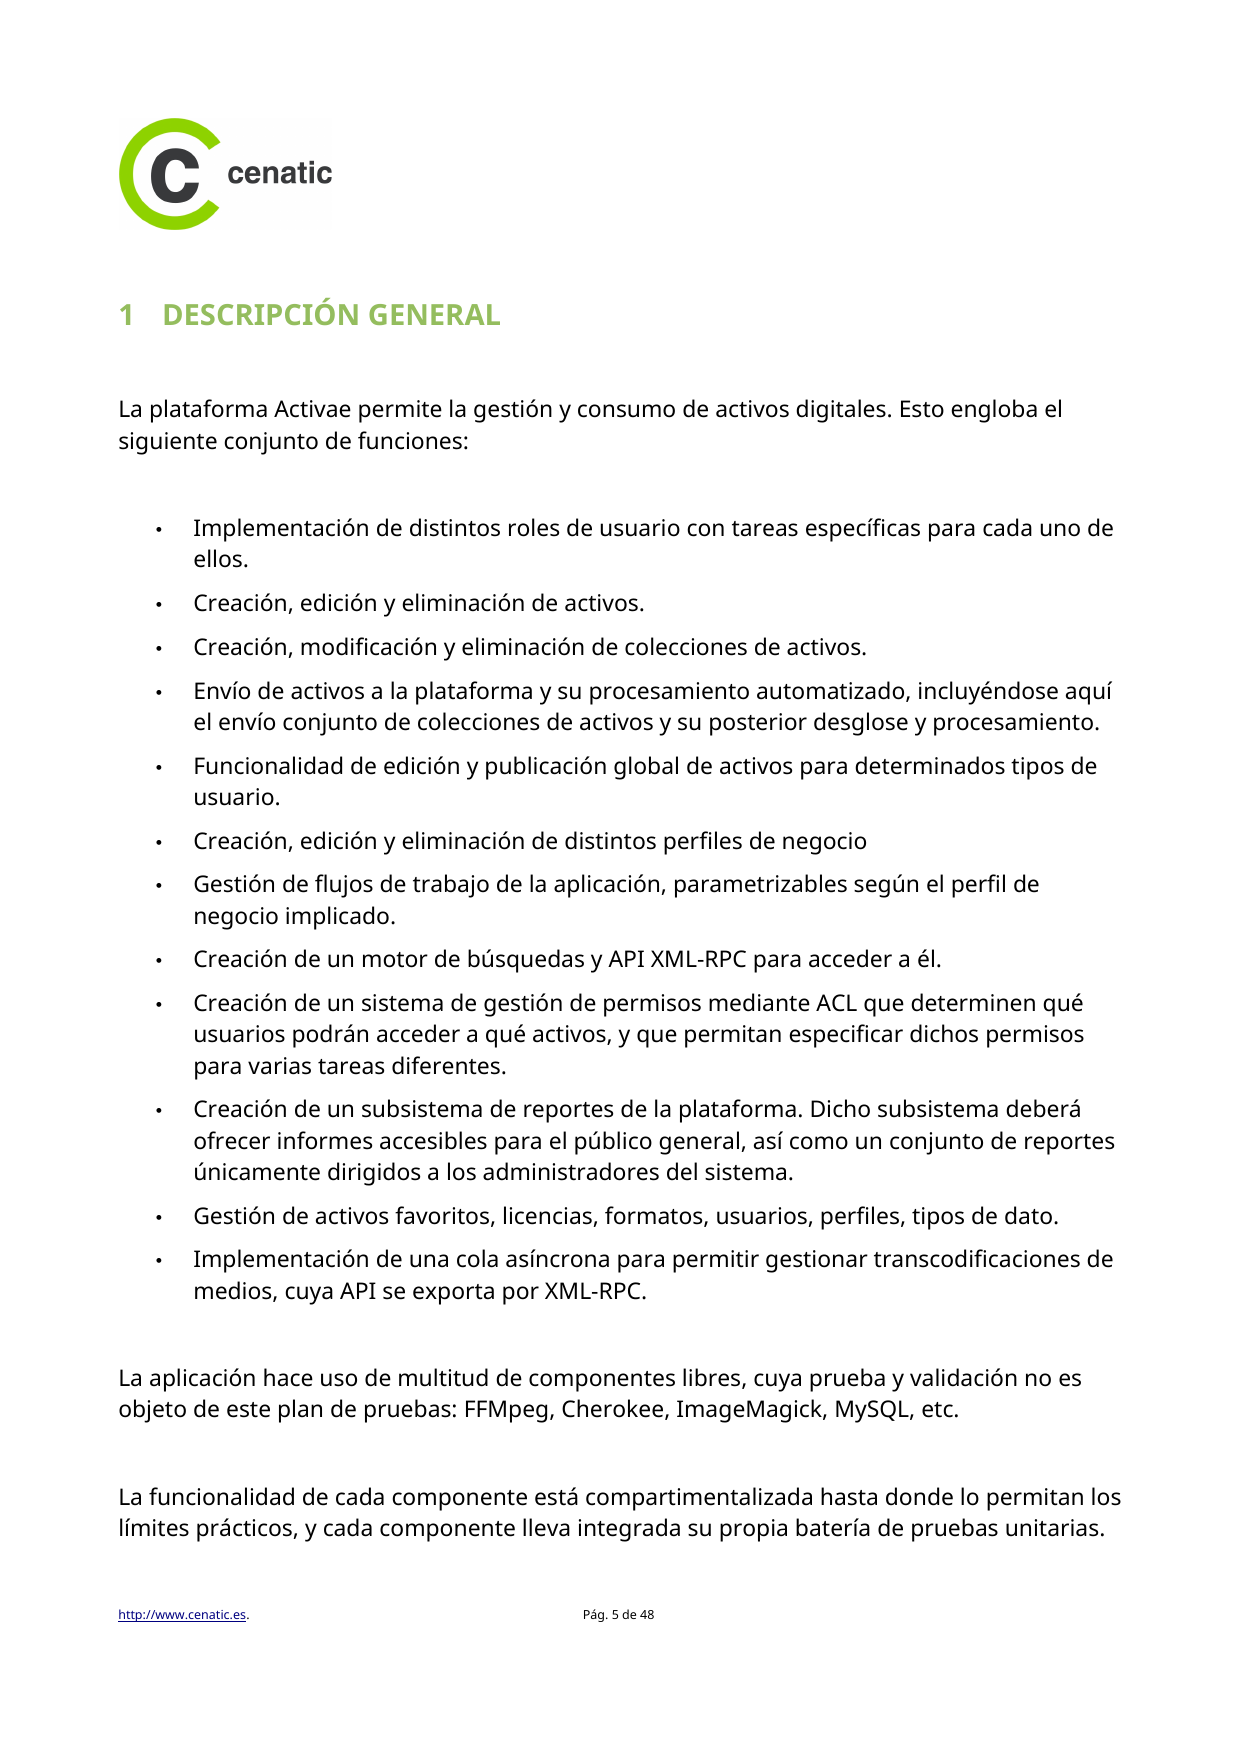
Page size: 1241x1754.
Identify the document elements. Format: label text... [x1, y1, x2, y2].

text La funcionalidad de cada componente está compartimentalizada hasta donde lo permitan los límites prácticos, y cada componente lleva integrada su propia batería de pruebas unitarias. [118, 1481, 1122, 1543]
subtitle DESCRIPCIÓN GENERAL [118, 294, 1122, 334]
list Creación, modificación y eliminación de colecciones de activos. [156, 631, 1122, 662]
list Implementación de distintos roles de usuario con tareas específicas para cada uno de ellos. [156, 512, 1122, 574]
list Envío de activos a la plataforma y su procesamiento automatizado, incluyéndose aquí el envío conjunto de colecciones de activos y su posterior desglose y procesamiento. [156, 674, 1122, 737]
text La plataforma Activae permite la gestión y consumo de activos digitales. Esto engloba el siguiente conjunto de funciones: [118, 393, 1122, 456]
list Creación, edición y eliminación de distintos perfiles de negocio [156, 824, 1122, 856]
list Creación de un sistema de gestión de permisos mediante ACL que determinen qué usuarios podrán acceder a qué activos, y que permitan especificar dichos permisos para varias tareas diferentes. [156, 987, 1122, 1081]
list Funcionalidad de edición y publicación global de activos para determinados tipos de usuario. [156, 749, 1122, 812]
picture [119, 118, 332, 230]
list Gestión de flujos de trabajo de la aplicación, parametrizables según el perfil de negocio implicado. [156, 868, 1122, 931]
list Implementación de una cola asíncrona para permitir gestionar transcodificaciones de medios, cuya API se exporta por XML-RPC. [156, 1243, 1122, 1306]
text La aplicación hace uso de multitud de componentes libres, cuya prueba y validación no es objeto de este plan de pruebas: FFMpeg, Cherokee, ImageMagick, MySQL, etc. [118, 1362, 1122, 1424]
list Creación, edición y eliminación de activos. [156, 587, 1122, 618]
list Creación de un subsistema de reportes de la plataforma. Dicho subsistema deberá ofrecer informes accesibles para el público general, así como un conjunto de reportes únicamente dirigidos a los administradores del sistema. [156, 1093, 1122, 1187]
list Creación de un motor de búsquedas y API XML-RPC para acceder a él. [156, 943, 1122, 974]
list Gestión de activos favoritos, licencias, formatos, usuarios, perfiles, tipos de dato. [156, 1199, 1122, 1231]
